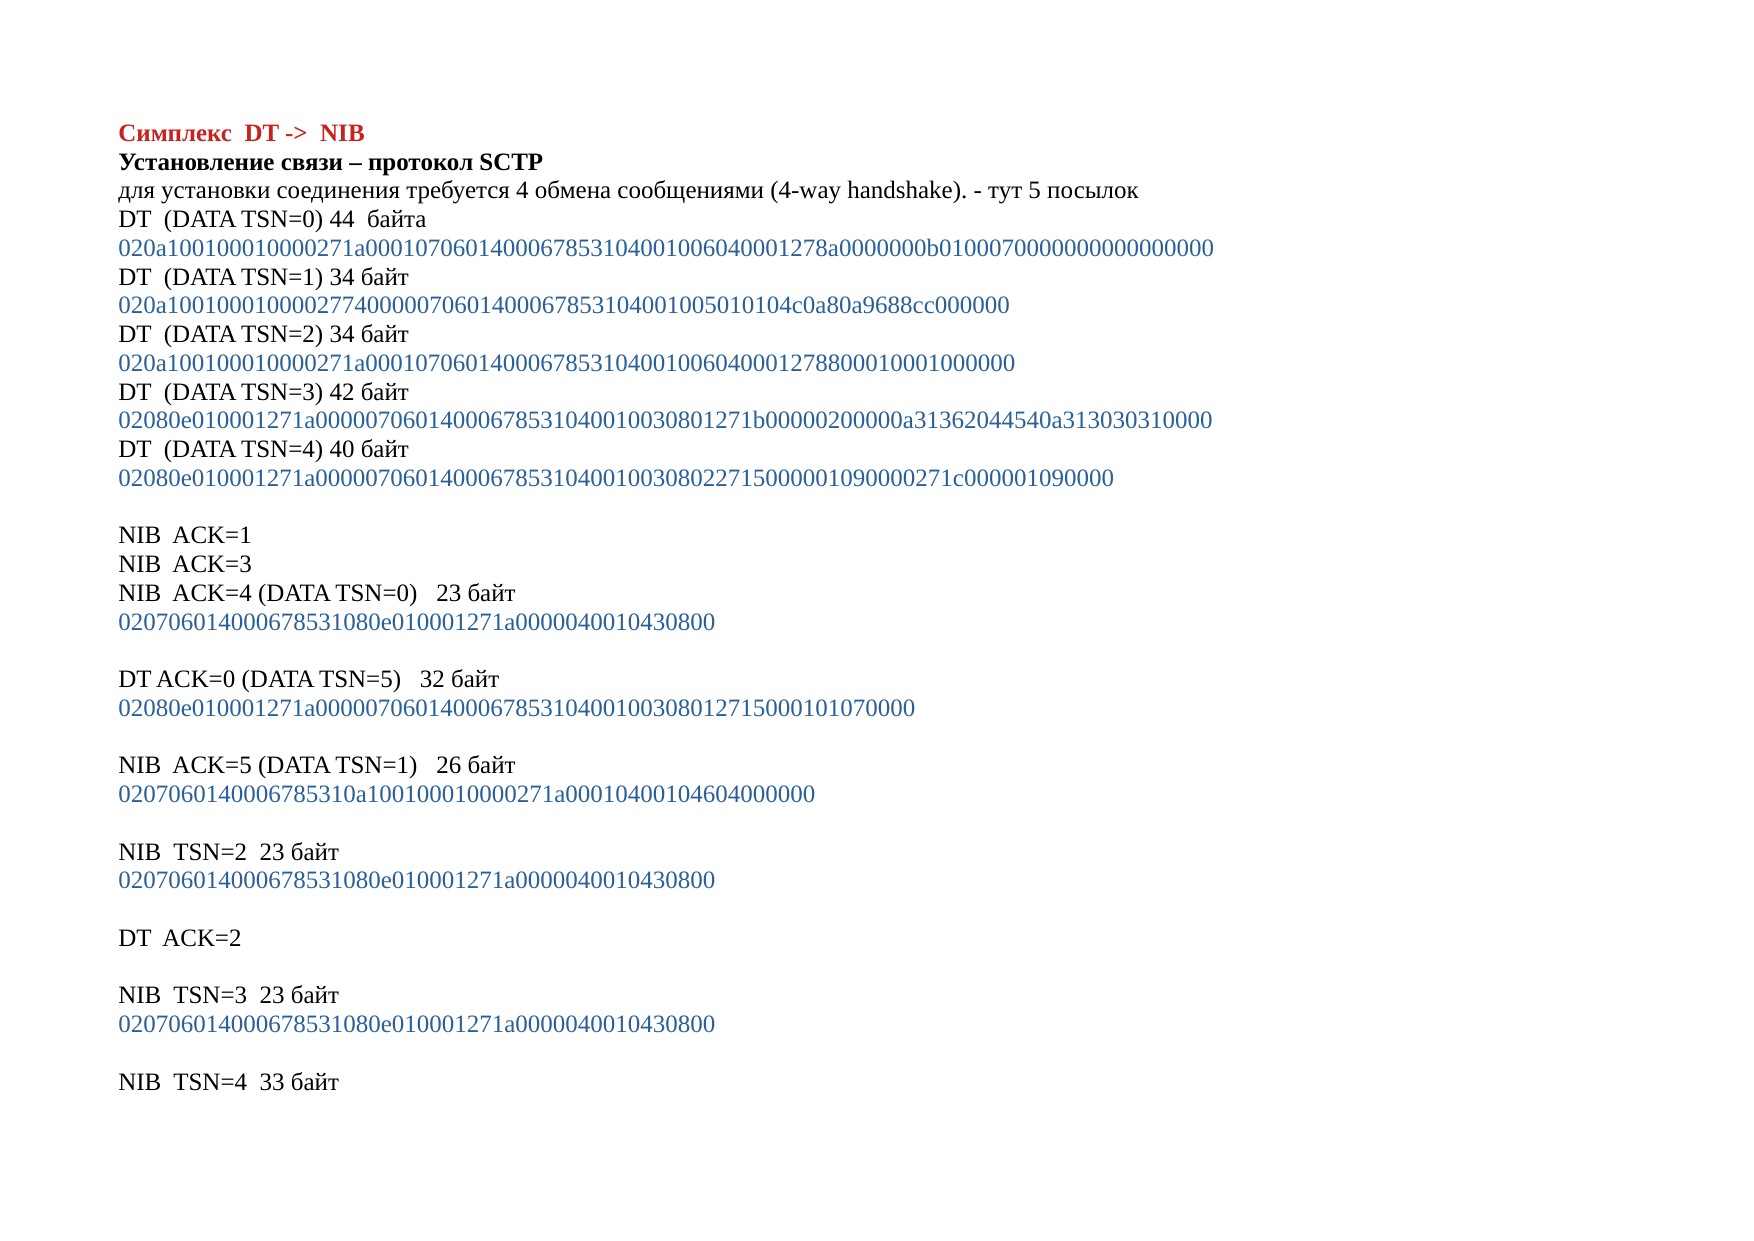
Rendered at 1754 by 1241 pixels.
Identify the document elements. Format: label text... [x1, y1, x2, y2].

text DT (DATA TSN=1) 34 байт [118, 262, 1635, 291]
text 02080e010001271a000007060140006785310400100308012715000101070000 [118, 693, 1635, 722]
text NIB ACK=4 (DATA TSN=0) 23 байт [118, 578, 1635, 607]
text 020706014000678531080e010001271a0000040010430800 [118, 607, 1635, 636]
text DT ACK=0 (DATA TSN=5) 32 байт [118, 664, 1635, 693]
text 020706014000678531080e010001271a0000040010430800 [118, 866, 1635, 894]
text DT (DATA TSN=2) 34 байт [118, 319, 1635, 348]
text NIB ACK=5 (DATA TSN=1) 26 байт [118, 751, 1635, 779]
text NIB ACK=1 [118, 521, 1635, 549]
text DT (DATA TSN=4) 40 байт [118, 434, 1635, 463]
text 02080e010001271a000007060140006785310400100308022715000001090000271c000001090000 [118, 463, 1635, 492]
text NIB ACK=3 [118, 549, 1635, 578]
text для установки соединения требуется 4 обмена сообщениями (4-way handshake). - тут 5 посылок [118, 176, 1635, 204]
text 020a10010001000027740000070601400067853104001005010104c0a80a9688cc000000 [118, 291, 1635, 319]
text NIB TSN=2 23 байт [118, 837, 1635, 866]
text 02080e010001271a00000706014000678531040010030801271b00000200000a31362044540a313030310000 [118, 406, 1635, 434]
text 0207060140006785310a100100010000271a00010400104604000000 [118, 779, 1635, 808]
text NIB TSN=4 33 байт [118, 1067, 1635, 1096]
text Симплекс DT -> NIB [118, 118, 1635, 147]
text Установление связи – протокол SCTP [118, 147, 1635, 176]
text DT (DATA TSN=3) 42 байт [118, 377, 1635, 406]
text 020a100100010000271a0001070601400067853104001006040001278a0000000b0100070000000000000000 [118, 233, 1635, 262]
text 020706014000678531080e010001271a0000040010430800 [118, 1009, 1635, 1038]
text NIB TSN=3 23 байт [118, 981, 1635, 1009]
text DT ACK=2 [118, 923, 1635, 952]
text 020a100100010000271a0001070601400067853104001006040001278800010001000000 [118, 348, 1635, 377]
text DT (DATA TSN=0) 44 байта [118, 204, 1635, 233]
